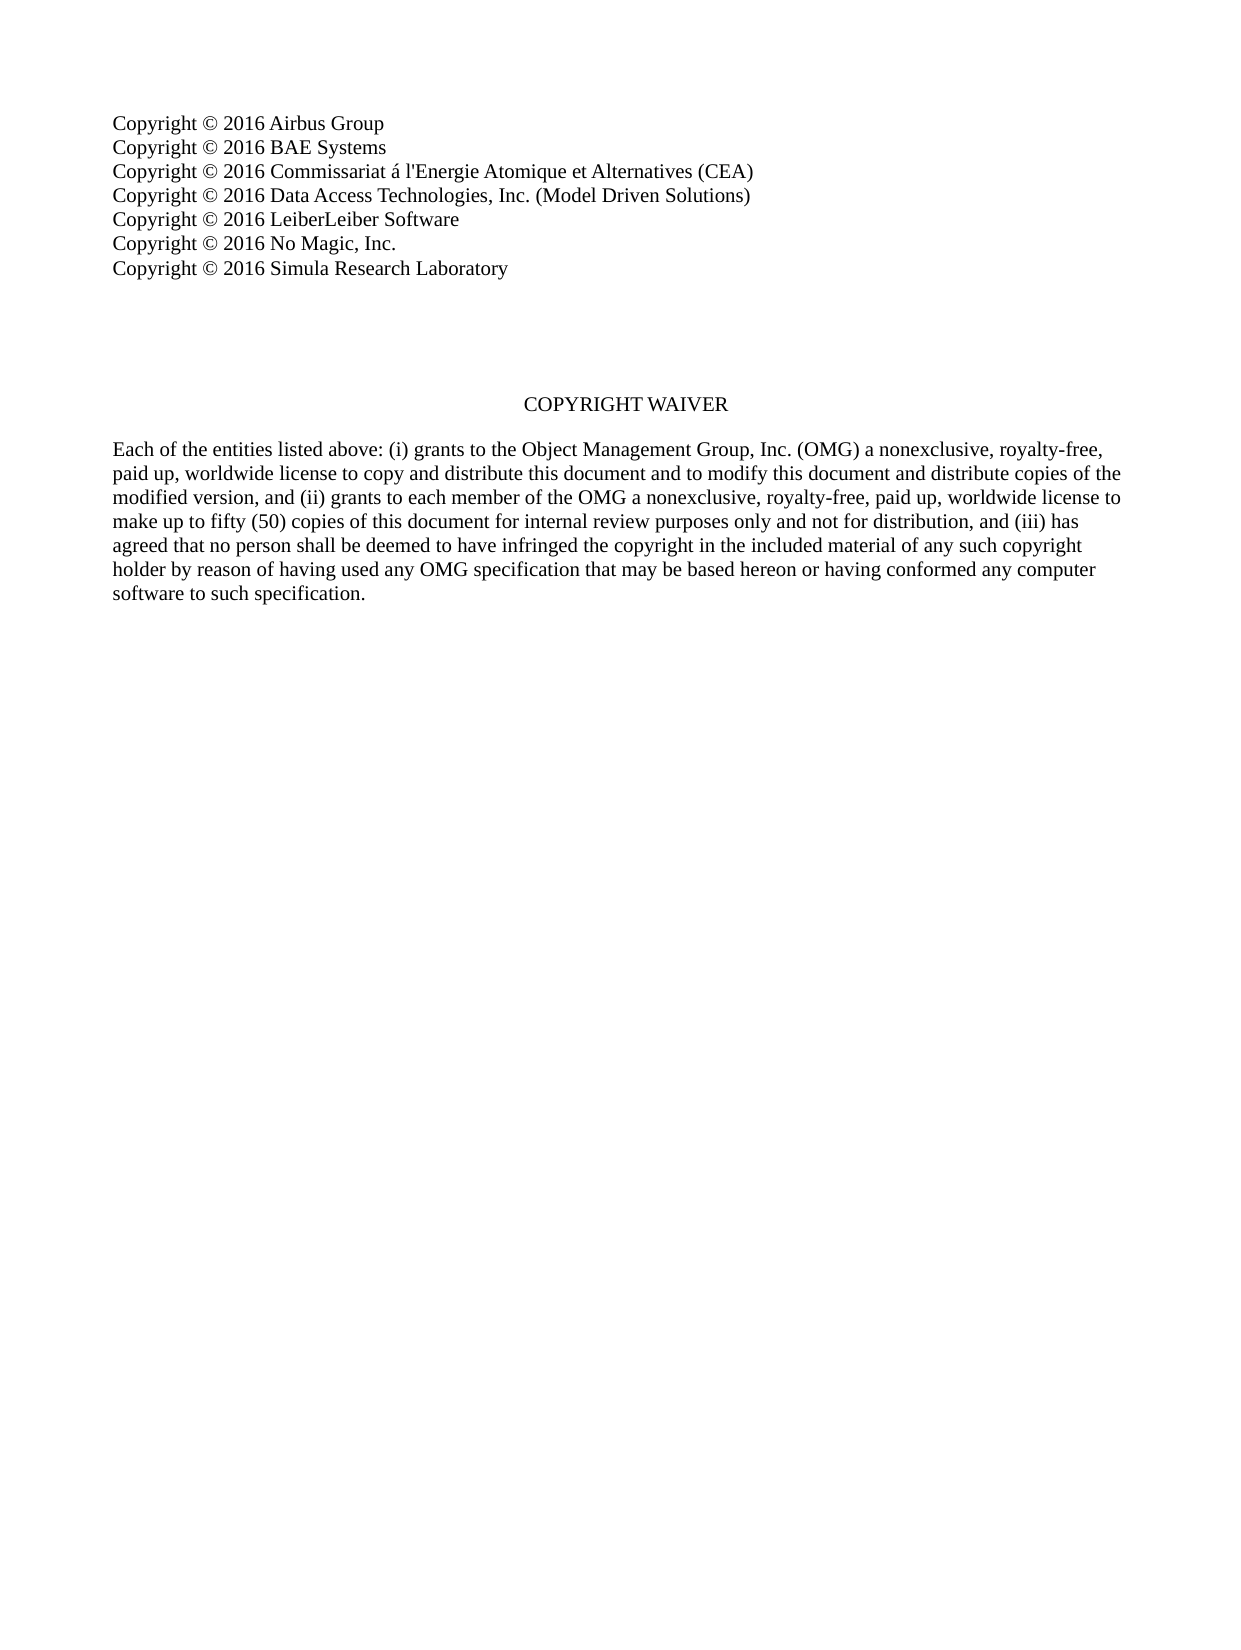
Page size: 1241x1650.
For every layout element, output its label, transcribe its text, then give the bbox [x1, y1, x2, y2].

subtitle COPYRIGHT WAIVER [127, 391, 1125, 416]
text Copyright © 2016 LeiberLeiber Software [112, 207, 1125, 231]
text Copyright © 2016 BAE Systems [112, 135, 1125, 159]
text Copyright © 2016 Simula Research Laboratory [112, 255, 1125, 279]
text Copyright © 2016 No Magic, Inc. [112, 231, 1125, 255]
text Copyright © 2016 Data Access Technologies, Inc. (Model Driven Solutions) [112, 183, 1125, 207]
text Each of the entities listed above: (i) grants to the Object Management Group, Inc. (OMG) a nonexclusive, royalty-free, paid up, worldwide license to copy and distribute this document and to modify this document and distribute copies of the modified version, and (ii) grants to each member of the OMG a nonexclusive, royalty-free, paid up, worldwide license to make up to fifty (50) copies of this document for internal review purposes only and not for distribution, and (iii) has agreed that no person shall be deemed to have infringed the copyright in the included material of any such copyright holder by reason of having used any OMG specification that may be based hereon or having conformed any computer software to such specification. [112, 437, 1125, 605]
text Copyright © 2016 Commissariat á l'Energie Atomique et Alternatives (CEA) [112, 159, 1125, 183]
text Copyright © 2016 Airbus Group [112, 111, 1125, 135]
